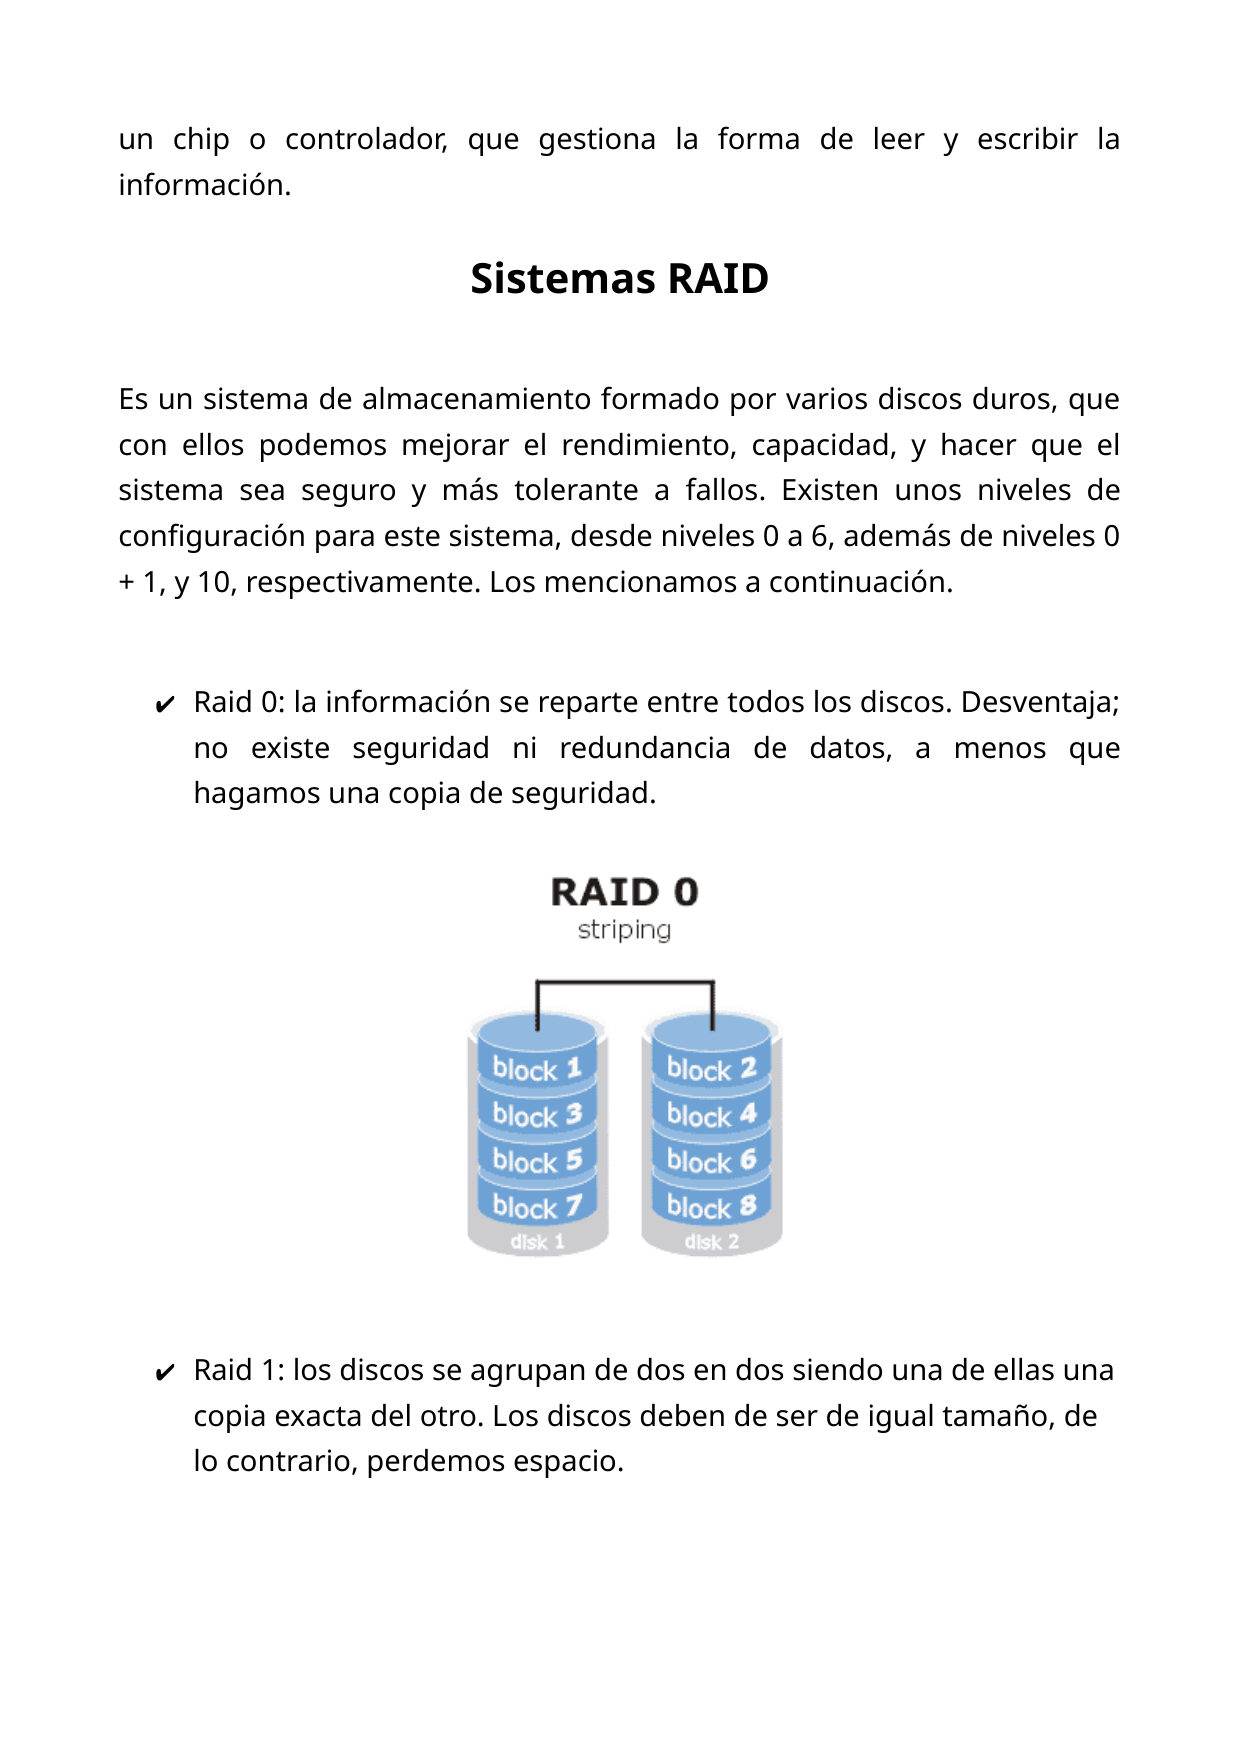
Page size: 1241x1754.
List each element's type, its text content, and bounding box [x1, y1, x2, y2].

picture [385, 832, 855, 1302]
list Raid 1: los discos se agrupan de dos en dos siendo una de ellas una copia exacta del otro. Los discos deben de ser de igual tamaño, de lo contrario, perdemos espacio. [156, 1349, 1122, 1480]
text Es un sistema de almacenamiento formado por varios discos duros, que con ellos podemos mejorar el rendimiento, capacidad, y hacer que el sistema sea seguro y más tolerante a fallos. Existen unos niveles de configuración para este sistema, desde niveles 0 a 6, además de niveles 0 + 1, y 10, respectivamente. Los mencionamos a continuación. [118, 378, 1122, 601]
text un chip o controlador, que gestiona la forma de leer y escribir la información. [118, 118, 1122, 203]
subtitle Sistemas RAID [118, 249, 1122, 306]
list Raid 0: la información se reparte entre todos los discos. Desventaja; no existe seguridad ni redundancia de datos, a menos que hagamos una copia de seguridad. [156, 681, 1122, 812]
